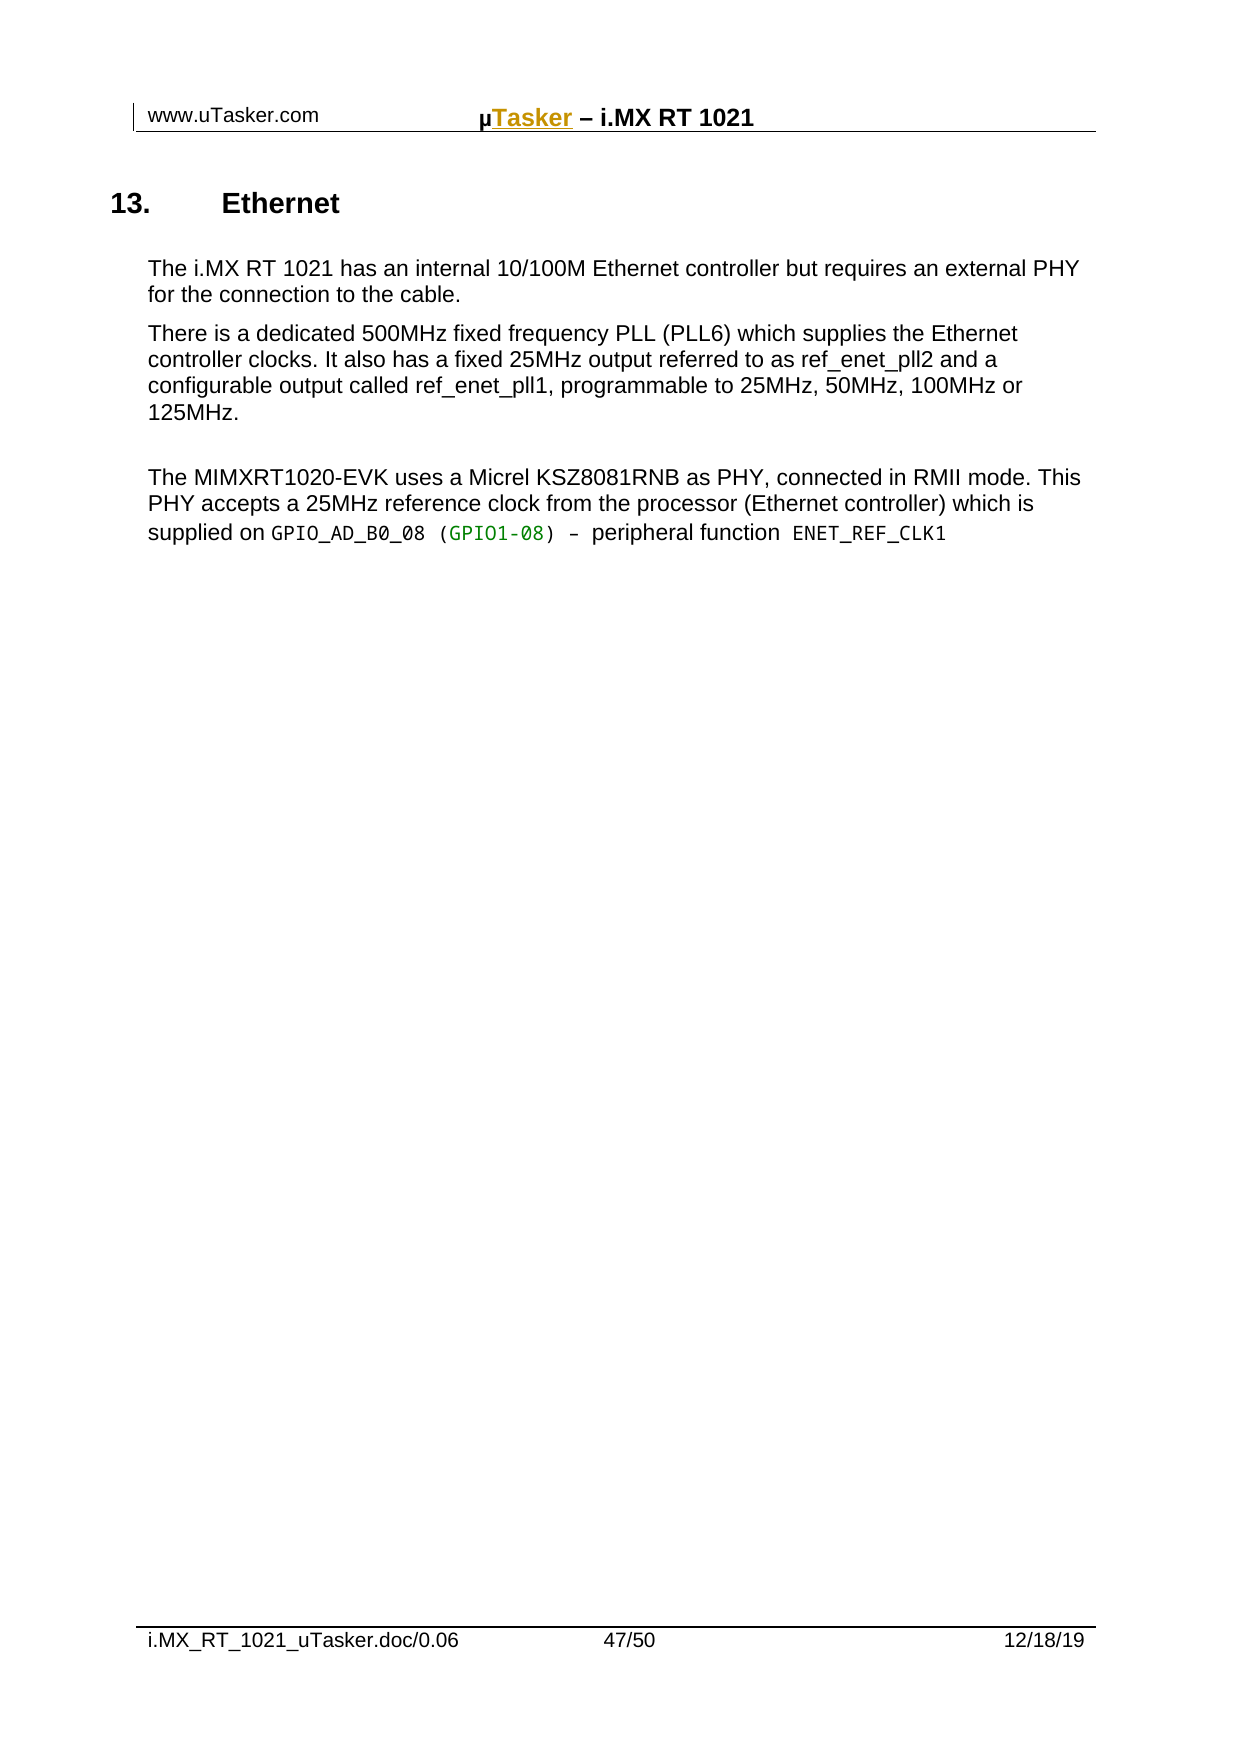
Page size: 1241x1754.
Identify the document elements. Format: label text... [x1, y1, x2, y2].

text The MIMXRT1020-EVK uses a Micrel KSZ8081RNB as PHY, connected in RMII mode. This PHY accepts a 25MHz reference clock from the processor (Ethernet controller) which is supplied on GPIO_AD_B0_08 (GPIO1-08) – peripheral function ENET_REF_CLK1 [148, 464, 1093, 546]
text The i.MX RT 1021 has an internal 10/100M Ethernet controller but requires an external PHY for the connection to the cable. [148, 254, 1093, 307]
text There is a dedicated 500MHz fixed frequency PLL (PLL6) which supplies the Ethernet controller clocks. It also has a fixed 25MHz output referred to as ref_enet_pll2 and a configurable output called ref_enet_pll1, programmable to 25MHz, 50MHz, 100MHz or 125MHz. [148, 320, 1093, 425]
subtitle Ethernet [110, 186, 1093, 219]
